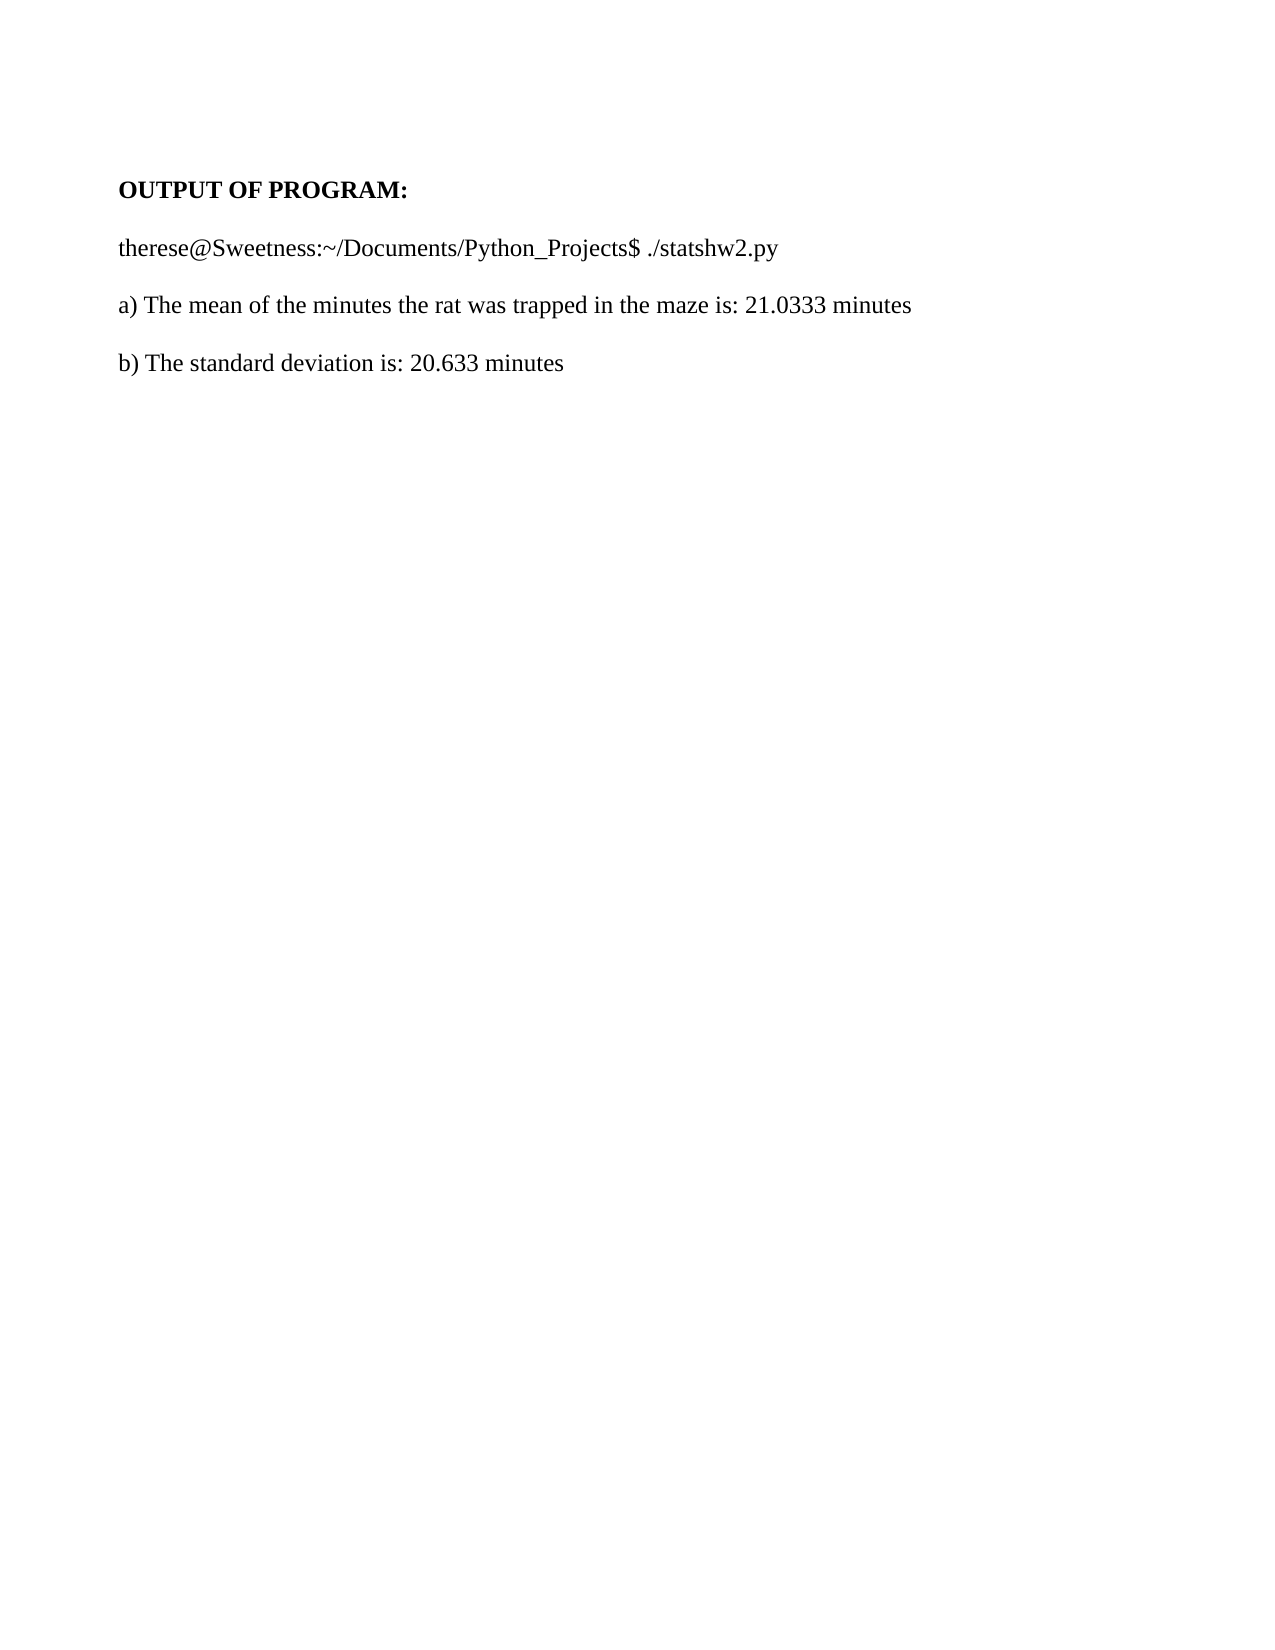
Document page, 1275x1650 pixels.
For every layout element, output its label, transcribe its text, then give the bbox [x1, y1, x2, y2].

text a) The mean of the minutes the rat was trapped in the maze is: 21.0333 minutes [118, 291, 1157, 319]
text therese@Sweetness:~/Documents/Python_Projects$ ./statshw2.py [118, 233, 1157, 262]
text b) The standard deviation is: 20.633 minutes [118, 348, 1157, 377]
text OUTPUT OF PROGRAM: [118, 176, 1157, 204]
